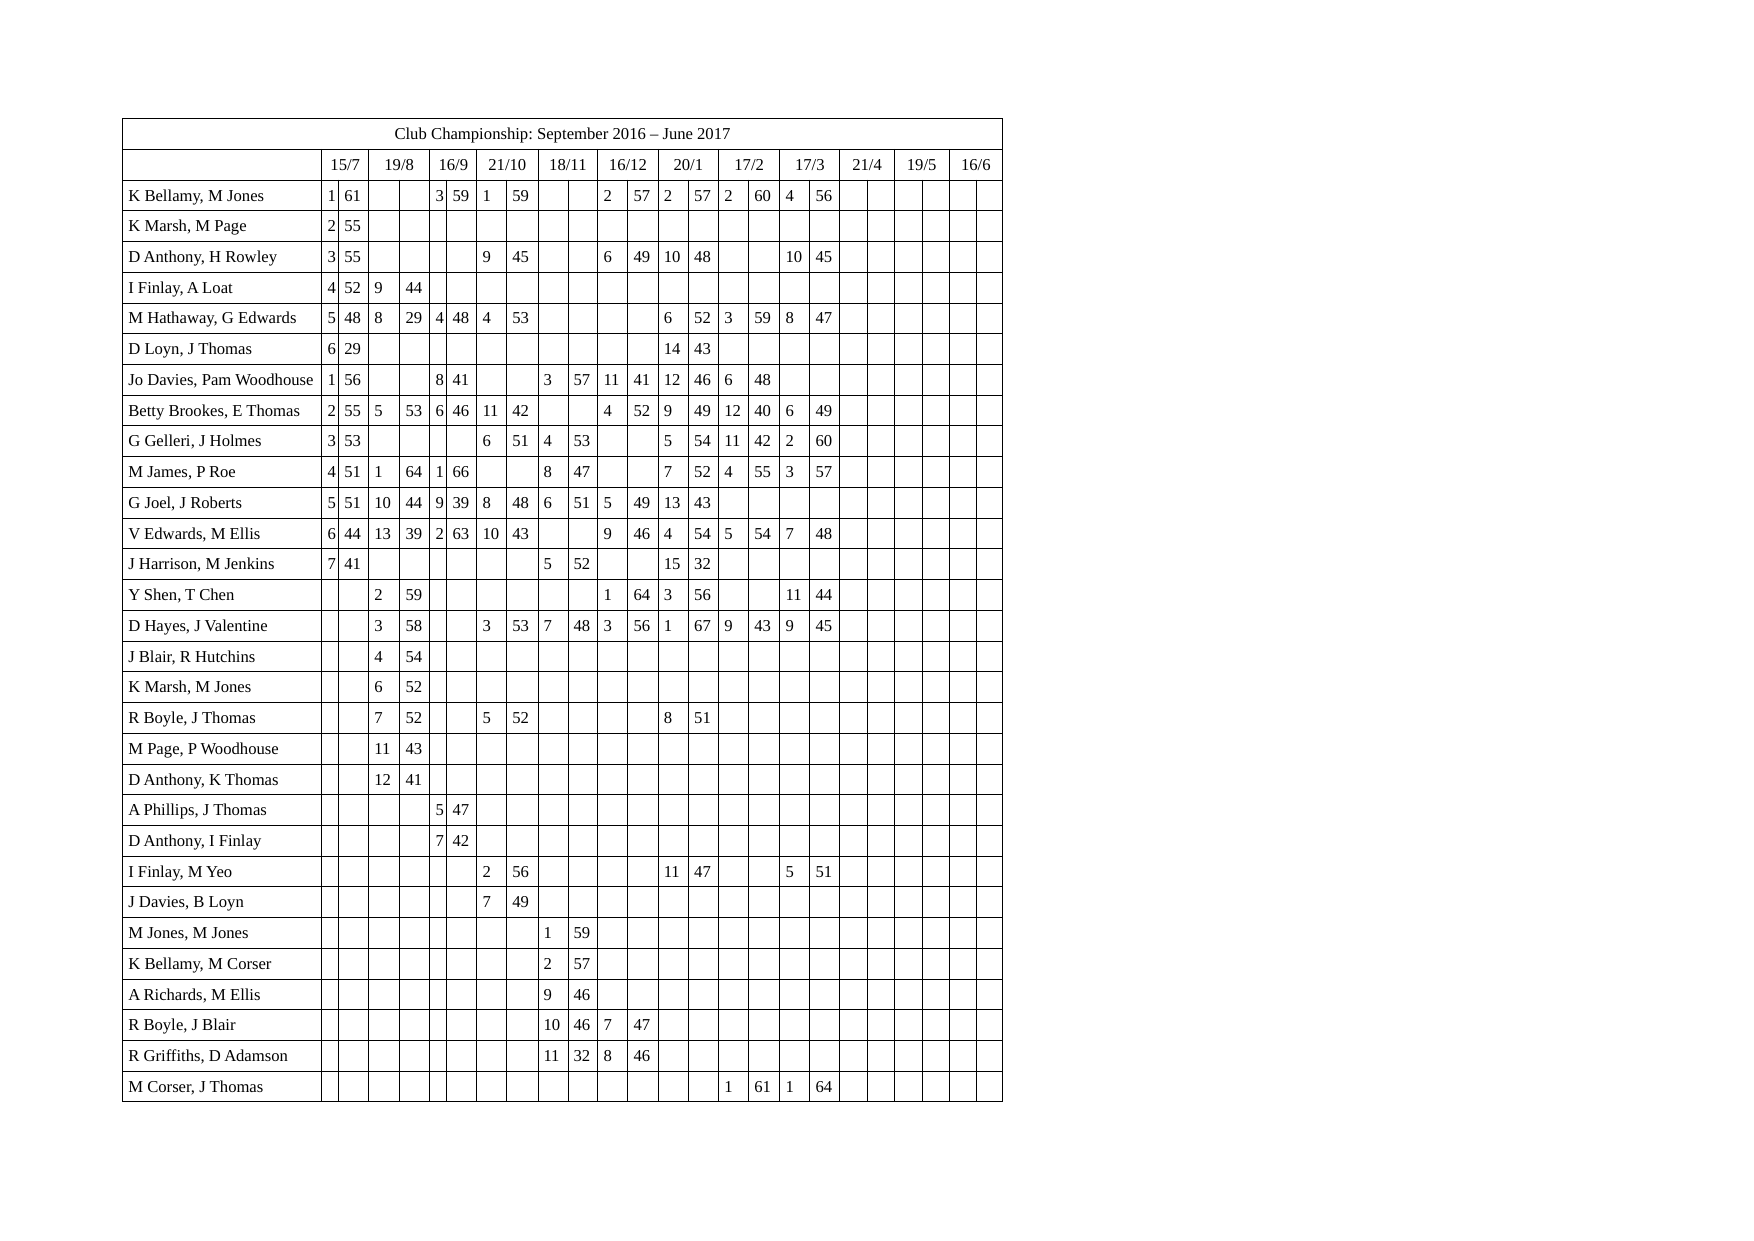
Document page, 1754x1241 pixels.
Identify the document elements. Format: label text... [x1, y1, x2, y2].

table_cell 4 [780, 181, 809, 210]
table_cell [977, 580, 1002, 610]
table_cell [868, 457, 894, 487]
table_cell [840, 365, 867, 395]
table_cell [569, 734, 597, 763]
table_cell [719, 765, 748, 794]
table_cell [539, 703, 568, 733]
table_cell [840, 304, 867, 333]
table_cell [539, 826, 568, 856]
table_cell [895, 426, 922, 456]
table_cell [977, 1041, 1002, 1071]
table_cell [539, 734, 568, 763]
table_cell 53 [569, 426, 597, 456]
table_cell [507, 949, 538, 978]
table_cell [977, 273, 1002, 302]
table_cell [569, 273, 597, 302]
table_cell [659, 1041, 688, 1071]
table_cell [840, 457, 867, 487]
table_cell [923, 887, 949, 917]
table_cell [689, 1041, 718, 1071]
table_cell [950, 365, 976, 395]
table_cell [977, 765, 1002, 794]
table_cell [868, 672, 894, 702]
table_cell [507, 826, 538, 856]
table_cell [447, 765, 476, 794]
table_cell 54 [689, 519, 718, 548]
table_cell 39 [400, 519, 429, 548]
table_cell [322, 672, 338, 702]
table_cell [868, 396, 894, 425]
table_cell [598, 887, 627, 917]
table_cell 43 [507, 519, 538, 548]
table_cell K Marsh, M Page [123, 211, 321, 241]
table_cell [923, 949, 949, 978]
table_cell [868, 519, 894, 548]
table_cell 5 [322, 488, 338, 518]
table_cell 6 [369, 672, 399, 702]
table_cell [749, 1010, 779, 1040]
table_cell [749, 980, 779, 1009]
table_cell 5 [477, 703, 506, 733]
table_cell [659, 672, 688, 702]
table_cell [447, 734, 476, 763]
table_cell [977, 181, 1002, 210]
table_cell [628, 857, 658, 886]
table_cell [369, 1072, 399, 1101]
table_cell [400, 857, 429, 886]
table_cell [810, 211, 839, 241]
table_cell [628, 703, 658, 733]
table_cell 51 [339, 457, 368, 487]
table_cell [810, 734, 839, 763]
table_cell [477, 918, 506, 948]
table_cell [400, 549, 429, 579]
table_cell [923, 304, 949, 333]
table_cell [950, 1010, 976, 1040]
table_cell [369, 334, 399, 364]
table_cell 48 [339, 304, 368, 333]
table_cell [369, 1041, 399, 1071]
table_cell 56 [507, 857, 538, 886]
table_cell 10 [369, 488, 399, 518]
table_cell [689, 765, 718, 794]
table_cell [895, 519, 922, 548]
table_cell 2 [659, 181, 688, 210]
table_cell Betty Brookes, E Thomas [123, 396, 321, 425]
table_cell 42 [507, 396, 538, 425]
table_cell [628, 765, 658, 794]
table_cell 44 [339, 519, 368, 548]
table_cell 66 [447, 457, 476, 487]
table_cell [400, 795, 429, 825]
table_cell [659, 980, 688, 1009]
table_cell [749, 273, 779, 302]
table_cell [749, 642, 779, 671]
table_cell [810, 334, 839, 364]
table_cell [840, 242, 867, 272]
table_cell 5 [430, 795, 446, 825]
table_cell [628, 887, 658, 917]
table_cell [840, 1041, 867, 1071]
table_cell D Anthony, H Rowley [123, 242, 321, 272]
table_cell [895, 580, 922, 610]
table_cell [689, 980, 718, 1009]
table_cell [339, 887, 368, 917]
table_cell [923, 242, 949, 272]
table_cell [369, 795, 399, 825]
table_cell [950, 980, 976, 1009]
table_cell [840, 488, 867, 518]
table_cell [977, 365, 1002, 395]
table_cell [780, 949, 809, 978]
table_cell [339, 642, 368, 671]
table_cell 7 [477, 887, 506, 917]
table_cell [923, 980, 949, 1009]
table_cell [780, 1010, 809, 1040]
table_cell 2 [322, 211, 338, 241]
table_cell 56 [810, 181, 839, 210]
table_cell 67 [689, 611, 718, 641]
table_cell I Finlay, A Loat [123, 273, 321, 302]
table_cell [628, 334, 658, 364]
table_cell 56 [339, 365, 368, 395]
table_cell [628, 642, 658, 671]
table_cell 53 [400, 396, 429, 425]
table_cell 11 [719, 426, 748, 456]
table_cell [322, 918, 338, 948]
table_cell [339, 918, 368, 948]
table_cell [400, 1010, 429, 1040]
table_cell 7 [659, 457, 688, 487]
table_cell [977, 519, 1002, 548]
table_cell [923, 426, 949, 456]
table_cell [369, 242, 399, 272]
table_cell [430, 887, 446, 917]
table_cell [447, 949, 476, 978]
table_cell [950, 765, 976, 794]
table_cell [369, 549, 399, 579]
table_cell 2 [780, 426, 809, 456]
table_cell 15/7 [322, 150, 368, 179]
table_cell [977, 795, 1002, 825]
table_cell [400, 426, 429, 456]
table_cell [400, 242, 429, 272]
table_cell [810, 949, 839, 978]
table_cell [868, 365, 894, 395]
table_cell [477, 949, 506, 978]
table_cell 3 [369, 611, 399, 641]
table_cell 51 [569, 488, 597, 518]
table_cell [719, 334, 748, 364]
table_cell 3 [598, 611, 627, 641]
table_cell [477, 457, 506, 487]
table_cell [840, 1072, 867, 1101]
table_cell [749, 857, 779, 886]
table_cell [868, 273, 894, 302]
table_cell [400, 1072, 429, 1101]
table_cell R Boyle, J Thomas [123, 703, 321, 733]
table_cell [659, 826, 688, 856]
table_cell 1 [539, 918, 568, 948]
table_cell [369, 887, 399, 917]
table_cell [923, 1041, 949, 1071]
table_cell [719, 672, 748, 702]
table_cell [977, 211, 1002, 241]
table_cell 53 [339, 426, 368, 456]
table_cell [749, 672, 779, 702]
table_cell [322, 765, 338, 794]
table_cell [430, 734, 446, 763]
table_cell 57 [569, 365, 597, 395]
table_cell [840, 703, 867, 733]
table_cell [923, 334, 949, 364]
table_cell [507, 549, 538, 579]
table_cell 48 [447, 304, 476, 333]
table_cell 6 [719, 365, 748, 395]
table_cell [322, 1072, 338, 1101]
table_cell [400, 980, 429, 1009]
table_cell [977, 949, 1002, 978]
table_cell [719, 734, 748, 763]
table_cell [868, 580, 894, 610]
table_cell [659, 887, 688, 917]
table_cell [895, 211, 922, 241]
table_cell [447, 334, 476, 364]
table_cell 29 [339, 334, 368, 364]
table_header Club Championship: September 2016 – June 2017 [123, 119, 1002, 149]
table_cell [840, 211, 867, 241]
table_cell [569, 703, 597, 733]
table_cell 55 [339, 211, 368, 241]
table_cell [719, 980, 748, 1009]
table_cell 47 [447, 795, 476, 825]
table_cell [369, 1010, 399, 1040]
table_cell [477, 642, 506, 671]
table_cell [780, 795, 809, 825]
table_cell [507, 334, 538, 364]
table_cell [895, 765, 922, 794]
table_cell [430, 273, 446, 302]
table_cell [780, 734, 809, 763]
table_cell [840, 611, 867, 641]
table_cell [369, 211, 399, 241]
table_cell [659, 795, 688, 825]
table_cell [977, 857, 1002, 886]
table_cell G Joel, J Roberts [123, 488, 321, 518]
table_cell [950, 672, 976, 702]
table_cell [569, 304, 597, 333]
table_cell [895, 549, 922, 579]
table_cell 49 [628, 242, 658, 272]
table_cell [447, 1041, 476, 1071]
table_cell [447, 273, 476, 302]
table_cell [322, 1010, 338, 1040]
table_cell [447, 672, 476, 702]
table_cell [689, 795, 718, 825]
table_cell 5 [322, 304, 338, 333]
table_cell [923, 549, 949, 579]
table_cell 17/3 [780, 150, 839, 179]
table_cell 46 [689, 365, 718, 395]
table_cell [950, 580, 976, 610]
table_cell [339, 1072, 368, 1101]
table_cell 1 [477, 181, 506, 210]
table_cell 48 [810, 519, 839, 548]
table_cell [477, 273, 506, 302]
table_cell 9 [539, 980, 568, 1009]
table_cell [895, 672, 922, 702]
table_cell [507, 1010, 538, 1040]
table_cell [477, 795, 506, 825]
table_cell [430, 611, 446, 641]
table_cell 5 [659, 426, 688, 456]
table_cell 59 [447, 181, 476, 210]
table_cell [659, 642, 688, 671]
table_cell [780, 826, 809, 856]
table_cell [749, 549, 779, 579]
table_cell [895, 826, 922, 856]
table_cell [628, 1072, 658, 1101]
table_cell [322, 980, 338, 1009]
table_cell [950, 334, 976, 364]
table_cell 6 [430, 396, 446, 425]
table_cell [598, 857, 627, 886]
table_cell 57 [689, 181, 718, 210]
table_cell [628, 273, 658, 302]
table_cell [628, 549, 658, 579]
table_cell [868, 1010, 894, 1040]
table_cell [780, 365, 809, 395]
table_cell [322, 887, 338, 917]
table_cell 11 [598, 365, 627, 395]
table_cell 45 [810, 611, 839, 641]
table_cell 5 [369, 396, 399, 425]
table_cell [719, 488, 748, 518]
table_cell [477, 211, 506, 241]
table_cell V Edwards, M Ellis [123, 519, 321, 548]
table_cell [477, 1010, 506, 1040]
table_cell [339, 1041, 368, 1071]
table_cell G Gelleri, J Holmes [123, 426, 321, 456]
table_cell [430, 242, 446, 272]
table_cell [977, 826, 1002, 856]
table_cell [810, 365, 839, 395]
table_cell 48 [749, 365, 779, 395]
table_cell [507, 672, 538, 702]
table_cell [569, 181, 597, 210]
table_cell [400, 949, 429, 978]
table_cell 6 [539, 488, 568, 518]
table_cell [507, 734, 538, 763]
table_cell [539, 887, 568, 917]
table_cell [977, 304, 1002, 333]
table_cell [689, 1010, 718, 1040]
table_cell [840, 795, 867, 825]
table_cell 9 [477, 242, 506, 272]
table_cell [539, 672, 568, 702]
table_cell 43 [749, 611, 779, 641]
table_cell [923, 672, 949, 702]
table_cell 9 [719, 611, 748, 641]
table_cell [339, 580, 368, 610]
table_cell 46 [628, 519, 658, 548]
table_cell [628, 457, 658, 487]
table_cell 39 [447, 488, 476, 518]
table_cell [868, 765, 894, 794]
table_cell 19/8 [369, 150, 429, 179]
table_cell [447, 1010, 476, 1040]
table_cell [810, 918, 839, 948]
table_cell [719, 580, 748, 610]
table_cell [569, 642, 597, 671]
table_cell 1 [369, 457, 399, 487]
table_cell [840, 334, 867, 364]
table_cell [598, 795, 627, 825]
table_cell 45 [507, 242, 538, 272]
table_cell [923, 826, 949, 856]
table_cell [322, 826, 338, 856]
table_cell 47 [810, 304, 839, 333]
table_cell [430, 1041, 446, 1071]
table_cell [539, 795, 568, 825]
table_cell I Finlay, M Yeo [123, 857, 321, 886]
table_cell 63 [447, 519, 476, 548]
table_cell [895, 1010, 922, 1040]
table_cell [369, 949, 399, 978]
table_cell [923, 396, 949, 425]
table_cell [569, 580, 597, 610]
table_cell [507, 642, 538, 671]
table_cell [780, 273, 809, 302]
table_cell [369, 365, 399, 395]
table_cell [339, 1010, 368, 1040]
table_cell [923, 211, 949, 241]
table_cell 7 [369, 703, 399, 733]
table_cell [689, 672, 718, 702]
table_cell [810, 765, 839, 794]
table_cell [977, 334, 1002, 364]
table_cell [977, 457, 1002, 487]
table_cell 1 [322, 181, 338, 210]
table_cell [895, 334, 922, 364]
table_cell [628, 980, 658, 1009]
table_cell [868, 211, 894, 241]
table_cell [923, 642, 949, 671]
table_cell 5 [598, 488, 627, 518]
table_cell 9 [598, 519, 627, 548]
table_cell [749, 918, 779, 948]
table_cell 9 [780, 611, 809, 641]
table_cell [895, 918, 922, 948]
table_cell [868, 734, 894, 763]
table_cell K Bellamy, M Corser [123, 949, 321, 978]
table_cell [923, 734, 949, 763]
table_cell 8 [477, 488, 506, 518]
table_cell [868, 1072, 894, 1101]
table_cell 4 [598, 396, 627, 425]
table_cell [840, 1010, 867, 1040]
table_cell D Anthony, I Finlay [123, 826, 321, 856]
table_cell 64 [400, 457, 429, 487]
table_cell [840, 672, 867, 702]
table_cell 2 [369, 580, 399, 610]
table_cell 45 [810, 242, 839, 272]
table_cell Jo Davies, Pam Woodhouse [123, 365, 321, 395]
table_cell [923, 457, 949, 487]
table_cell [400, 826, 429, 856]
table_cell 64 [810, 1072, 839, 1101]
table_cell [689, 734, 718, 763]
table_cell 7 [430, 826, 446, 856]
table_cell 46 [628, 1041, 658, 1071]
table_cell 54 [689, 426, 718, 456]
table_cell [339, 826, 368, 856]
table_cell 55 [339, 242, 368, 272]
table_cell [598, 765, 627, 794]
table_cell 10 [477, 519, 506, 548]
table_cell [369, 426, 399, 456]
table_cell [477, 672, 506, 702]
table_cell 40 [749, 396, 779, 425]
table_cell [950, 181, 976, 210]
table_cell [447, 703, 476, 733]
table_cell 6 [780, 396, 809, 425]
table_cell [598, 426, 627, 456]
table_cell [840, 426, 867, 456]
table_cell 59 [507, 181, 538, 210]
table_cell [339, 980, 368, 1009]
table_cell 57 [810, 457, 839, 487]
table_cell [430, 334, 446, 364]
table_cell [810, 642, 839, 671]
table_cell 41 [339, 549, 368, 579]
table_cell [430, 703, 446, 733]
table_cell [628, 949, 658, 978]
table_cell [339, 611, 368, 641]
table_cell 57 [628, 181, 658, 210]
table_cell [689, 949, 718, 978]
table_cell [569, 211, 597, 241]
table_cell 4 [322, 457, 338, 487]
table_cell 3 [322, 242, 338, 272]
table_cell [780, 672, 809, 702]
table_cell [689, 211, 718, 241]
table_cell [977, 672, 1002, 702]
table_cell 51 [689, 703, 718, 733]
table_cell [950, 918, 976, 948]
table_cell 52 [628, 396, 658, 425]
table_cell 46 [569, 1010, 597, 1040]
table_cell [539, 580, 568, 610]
table_cell [477, 580, 506, 610]
table_cell [923, 365, 949, 395]
table_cell [569, 765, 597, 794]
table_cell [749, 242, 779, 272]
table_cell [840, 887, 867, 917]
table_cell [868, 488, 894, 518]
table_cell 20/1 [659, 150, 718, 179]
table_cell 60 [749, 181, 779, 210]
table_cell [977, 642, 1002, 671]
table_cell 1 [430, 457, 446, 487]
table_cell R Griffiths, D Adamson [123, 1041, 321, 1071]
table_cell [507, 211, 538, 241]
table_cell 16/9 [430, 150, 476, 179]
table_cell [868, 611, 894, 641]
table_cell [507, 980, 538, 1009]
table_cell [598, 949, 627, 978]
table_cell 1 [719, 1072, 748, 1101]
table_cell [322, 642, 338, 671]
table_cell 2 [430, 519, 446, 548]
table_cell 1 [598, 580, 627, 610]
table_cell 53 [507, 304, 538, 333]
table_cell [322, 949, 338, 978]
table_cell [339, 672, 368, 702]
table_cell [447, 980, 476, 1009]
table_cell [447, 211, 476, 241]
table_cell M Page, P Woodhouse [123, 734, 321, 763]
table_cell [923, 580, 949, 610]
table_cell [780, 918, 809, 948]
table_cell [895, 980, 922, 1009]
table_cell [923, 488, 949, 518]
table_cell [840, 642, 867, 671]
table_cell [840, 396, 867, 425]
table_cell [840, 273, 867, 302]
table_cell [749, 826, 779, 856]
table_cell [895, 1041, 922, 1071]
table_cell 5 [780, 857, 809, 886]
table_cell [868, 918, 894, 948]
table_cell [339, 795, 368, 825]
table_cell [895, 795, 922, 825]
table_cell [598, 703, 627, 733]
table_cell [840, 549, 867, 579]
table_cell [840, 980, 867, 1009]
table_cell [598, 457, 627, 487]
table_cell 58 [400, 611, 429, 641]
table_cell [659, 273, 688, 302]
table_cell 51 [810, 857, 839, 886]
table_cell [719, 273, 748, 302]
table_cell M Hathaway, G Edwards [123, 304, 321, 333]
table_cell 11 [539, 1041, 568, 1071]
table_cell [950, 273, 976, 302]
table_cell [780, 1041, 809, 1071]
table_cell 8 [430, 365, 446, 395]
table_cell [447, 918, 476, 948]
table_cell K Marsh, M Jones [123, 672, 321, 702]
table_cell [749, 703, 779, 733]
table_cell 56 [628, 611, 658, 641]
table_cell [868, 826, 894, 856]
table_cell [895, 887, 922, 917]
table_cell [923, 703, 949, 733]
table_cell [507, 918, 538, 948]
table_cell [569, 1072, 597, 1101]
table_cell [950, 1041, 976, 1071]
table_cell [447, 242, 476, 272]
table_cell [810, 795, 839, 825]
table_cell [719, 242, 748, 272]
table_cell [539, 1072, 568, 1101]
table_cell [895, 273, 922, 302]
table_cell [430, 918, 446, 948]
table_cell 59 [749, 304, 779, 333]
table_cell [950, 611, 976, 641]
table_cell [868, 642, 894, 671]
table_cell [923, 1010, 949, 1040]
table_cell [895, 734, 922, 763]
table_cell M Corser, J Thomas [123, 1072, 321, 1101]
table_cell 47 [628, 1010, 658, 1040]
table_cell [923, 765, 949, 794]
table_cell [840, 734, 867, 763]
table_cell [923, 795, 949, 825]
table_cell [923, 857, 949, 886]
table_cell [400, 211, 429, 241]
table_cell [895, 304, 922, 333]
table_cell [840, 918, 867, 948]
table_cell [369, 181, 399, 210]
table_cell [749, 334, 779, 364]
table_cell [810, 273, 839, 302]
table_cell [628, 826, 658, 856]
table_cell [430, 857, 446, 886]
table_cell 11 [780, 580, 809, 610]
table_cell [539, 334, 568, 364]
table_cell 2 [322, 396, 338, 425]
table_cell 52 [400, 703, 429, 733]
table_cell [950, 949, 976, 978]
table_cell [950, 826, 976, 856]
table_cell 51 [507, 426, 538, 456]
table_cell 46 [569, 980, 597, 1009]
table_cell [477, 1041, 506, 1071]
table_cell [689, 273, 718, 302]
table_cell [868, 242, 894, 272]
table_cell 10 [659, 242, 688, 272]
table_cell 1 [659, 611, 688, 641]
table_cell [322, 857, 338, 886]
table_cell [123, 150, 321, 179]
table_cell [719, 1041, 748, 1071]
table_cell [430, 765, 446, 794]
table_cell 1 [780, 1072, 809, 1101]
table_cell [400, 181, 429, 210]
table_cell 54 [749, 519, 779, 548]
table_cell [719, 1010, 748, 1040]
table_cell [628, 211, 658, 241]
table_cell [689, 642, 718, 671]
table_cell 11 [477, 396, 506, 425]
table_cell 2 [539, 949, 568, 978]
table_cell 44 [400, 273, 429, 302]
table_cell [895, 1072, 922, 1101]
table_cell 8 [598, 1041, 627, 1071]
table_cell [895, 488, 922, 518]
table_cell 7 [598, 1010, 627, 1040]
table_cell 41 [447, 365, 476, 395]
table_cell 57 [569, 949, 597, 978]
table_cell [977, 242, 1002, 272]
table_cell Y Shen, T Chen [123, 580, 321, 610]
table_cell 9 [659, 396, 688, 425]
table_cell [598, 273, 627, 302]
table_cell [507, 273, 538, 302]
table_cell [598, 826, 627, 856]
table_cell J Blair, R Hutchins [123, 642, 321, 671]
table_cell 16/12 [598, 150, 658, 179]
table_cell [430, 672, 446, 702]
table_cell [840, 826, 867, 856]
table_cell 5 [719, 519, 748, 548]
table_cell 43 [689, 334, 718, 364]
table_cell [322, 703, 338, 733]
table_cell 4 [659, 519, 688, 548]
table_cell D Anthony, K Thomas [123, 765, 321, 794]
table_cell [868, 795, 894, 825]
table_cell [780, 549, 809, 579]
table_cell [430, 980, 446, 1009]
table_cell [339, 765, 368, 794]
table_cell [950, 857, 976, 886]
table_cell [977, 887, 1002, 917]
table_cell [477, 365, 506, 395]
table_cell 55 [749, 457, 779, 487]
table_cell [977, 734, 1002, 763]
table_cell [950, 211, 976, 241]
table_cell [447, 611, 476, 641]
table_cell [780, 703, 809, 733]
table_cell [719, 949, 748, 978]
table_cell [810, 549, 839, 579]
table_cell 59 [569, 918, 597, 948]
table_cell 49 [689, 396, 718, 425]
table_cell [430, 211, 446, 241]
table_cell 3 [477, 611, 506, 641]
table_cell 16/6 [950, 150, 1002, 179]
table_cell [719, 642, 748, 671]
table_cell [539, 211, 568, 241]
table_cell [950, 488, 976, 518]
table_cell [950, 549, 976, 579]
table_cell [977, 611, 1002, 641]
table_cell [569, 242, 597, 272]
table_cell 64 [628, 580, 658, 610]
table_cell [810, 887, 839, 917]
table_cell [400, 1041, 429, 1071]
table_cell [598, 734, 627, 763]
table_cell [322, 1041, 338, 1071]
table_cell [719, 211, 748, 241]
table_cell 61 [339, 181, 368, 210]
table_cell [569, 857, 597, 886]
table_cell D Hayes, J Valentine [123, 611, 321, 641]
table_cell [322, 795, 338, 825]
table_cell A Richards, M Ellis [123, 980, 321, 1009]
table_cell [507, 1072, 538, 1101]
table_cell [369, 826, 399, 856]
table_cell [780, 488, 809, 518]
table_cell 52 [507, 703, 538, 733]
table_cell [400, 887, 429, 917]
table_cell [339, 734, 368, 763]
table_cell [895, 703, 922, 733]
table_cell [539, 857, 568, 886]
table_cell 59 [400, 580, 429, 610]
table_cell 18/11 [539, 150, 597, 179]
table_cell [780, 887, 809, 917]
table_cell [749, 488, 779, 518]
table_cell [950, 426, 976, 456]
table_cell [447, 426, 476, 456]
table_cell [923, 918, 949, 948]
table_cell 9 [430, 488, 446, 518]
table_cell [749, 949, 779, 978]
table_cell 19/5 [895, 150, 949, 179]
table_cell [430, 549, 446, 579]
table_cell [923, 1072, 949, 1101]
table_cell 8 [539, 457, 568, 487]
table_cell [719, 549, 748, 579]
table_cell 60 [810, 426, 839, 456]
table_cell [868, 949, 894, 978]
table_cell 8 [780, 304, 809, 333]
table_cell 3 [430, 181, 446, 210]
table_cell [507, 457, 538, 487]
table_cell [339, 949, 368, 978]
table_cell [810, 826, 839, 856]
table_cell [895, 457, 922, 487]
table_cell 15 [659, 549, 688, 579]
table_cell [950, 457, 976, 487]
table_cell 10 [780, 242, 809, 272]
table_cell [868, 426, 894, 456]
table_cell [447, 642, 476, 671]
table_cell [598, 211, 627, 241]
table_cell [977, 549, 1002, 579]
table_cell [719, 918, 748, 948]
table_cell [780, 334, 809, 364]
table_cell [539, 765, 568, 794]
table_cell 3 [719, 304, 748, 333]
table_cell 13 [659, 488, 688, 518]
table_cell [977, 426, 1002, 456]
table_cell M James, P Roe [123, 457, 321, 487]
table_cell [840, 857, 867, 886]
table_cell [477, 1072, 506, 1101]
table_cell 3 [780, 457, 809, 487]
table_cell 49 [628, 488, 658, 518]
table_cell [810, 980, 839, 1009]
table_cell [507, 365, 538, 395]
table_cell [628, 672, 658, 702]
table_cell 3 [322, 426, 338, 456]
table_cell [719, 703, 748, 733]
table_cell [659, 918, 688, 948]
table_cell [868, 304, 894, 333]
table_cell [569, 519, 597, 548]
table_cell 12 [659, 365, 688, 395]
table_cell [477, 734, 506, 763]
table_cell [569, 795, 597, 825]
table_cell 47 [689, 857, 718, 886]
table_cell [780, 980, 809, 1009]
table_cell 4 [719, 457, 748, 487]
table_cell 56 [689, 580, 718, 610]
table_cell [977, 488, 1002, 518]
table_cell [895, 181, 922, 210]
table_cell 32 [569, 1041, 597, 1071]
table_cell 4 [369, 642, 399, 671]
table_cell [598, 1072, 627, 1101]
table_cell 49 [507, 887, 538, 917]
table_cell [539, 181, 568, 210]
table_cell [507, 1041, 538, 1071]
table_cell [339, 703, 368, 733]
table_cell [895, 365, 922, 395]
table_cell [840, 765, 867, 794]
table_cell 11 [659, 857, 688, 886]
table_cell D Loyn, J Thomas [123, 334, 321, 364]
table_cell [400, 365, 429, 395]
table_cell [477, 549, 506, 579]
table_cell [598, 334, 627, 364]
table_cell 44 [400, 488, 429, 518]
table_cell [950, 519, 976, 548]
table_cell [598, 918, 627, 948]
table_cell [950, 795, 976, 825]
table_cell [868, 703, 894, 733]
table_cell 5 [539, 549, 568, 579]
table_cell [950, 703, 976, 733]
table_cell [868, 181, 894, 210]
table_cell 17/2 [719, 150, 779, 179]
table_cell 4 [477, 304, 506, 333]
table_cell 7 [780, 519, 809, 548]
table_cell [369, 857, 399, 886]
table_cell 43 [400, 734, 429, 763]
table_cell [840, 580, 867, 610]
table_cell [507, 580, 538, 610]
table_cell [749, 580, 779, 610]
table_cell [477, 826, 506, 856]
table_cell [430, 426, 446, 456]
table_cell [868, 857, 894, 886]
table_cell [322, 734, 338, 763]
table_cell [628, 795, 658, 825]
table_cell [749, 765, 779, 794]
table_cell [628, 304, 658, 333]
table_cell [923, 519, 949, 548]
table_cell 52 [400, 672, 429, 702]
table_cell [923, 181, 949, 210]
table_cell [539, 242, 568, 272]
table_cell 12 [369, 765, 399, 794]
table_cell 10 [539, 1010, 568, 1040]
table_cell [895, 396, 922, 425]
table_cell [569, 334, 597, 364]
table_cell 14 [659, 334, 688, 364]
table_cell [659, 1072, 688, 1101]
table_cell 4 [430, 304, 446, 333]
table_cell [780, 211, 809, 241]
table_cell 6 [322, 519, 338, 548]
table_cell 8 [369, 304, 399, 333]
table_cell 52 [569, 549, 597, 579]
table_cell 29 [400, 304, 429, 333]
table_cell 41 [400, 765, 429, 794]
table_cell 55 [339, 396, 368, 425]
table_cell [950, 242, 976, 272]
table_cell [840, 519, 867, 548]
table_cell 42 [447, 826, 476, 856]
table_cell 61 [749, 1072, 779, 1101]
table_cell [447, 549, 476, 579]
table_cell [430, 580, 446, 610]
table_cell 4 [322, 273, 338, 302]
table_cell [689, 826, 718, 856]
table_cell [780, 765, 809, 794]
table_cell 2 [477, 857, 506, 886]
table_cell 41 [628, 365, 658, 395]
table_cell [477, 980, 506, 1009]
table_cell 1 [322, 365, 338, 395]
table_cell 51 [339, 488, 368, 518]
table_cell 4 [539, 426, 568, 456]
table_cell 6 [659, 304, 688, 333]
table_cell [810, 1041, 839, 1071]
table_cell [539, 396, 568, 425]
table_cell [689, 918, 718, 948]
table_cell [977, 1010, 1002, 1040]
table_cell [810, 488, 839, 518]
table_cell [719, 795, 748, 825]
table_cell [447, 857, 476, 886]
table_cell 48 [507, 488, 538, 518]
table_cell R Boyle, J Blair [123, 1010, 321, 1040]
table_cell [923, 611, 949, 641]
table_cell [895, 857, 922, 886]
table_cell 43 [689, 488, 718, 518]
table_cell 3 [539, 365, 568, 395]
table_cell [868, 980, 894, 1009]
table_cell 46 [447, 396, 476, 425]
table_cell [539, 642, 568, 671]
table_cell [400, 334, 429, 364]
table_cell [895, 611, 922, 641]
table_cell [628, 918, 658, 948]
table_cell [868, 1041, 894, 1071]
table_cell [477, 334, 506, 364]
table_cell [719, 887, 748, 917]
table_cell 6 [598, 242, 627, 272]
table_cell [598, 980, 627, 1009]
table_cell [977, 703, 1002, 733]
table_cell [569, 826, 597, 856]
table_cell [923, 273, 949, 302]
table_cell [977, 918, 1002, 948]
table_cell [539, 273, 568, 302]
table_cell [868, 334, 894, 364]
table_cell [322, 580, 338, 610]
table_cell 13 [369, 519, 399, 548]
table_cell 6 [322, 334, 338, 364]
table_cell [628, 734, 658, 763]
table_cell [780, 642, 809, 671]
table_cell [749, 887, 779, 917]
table_cell [950, 304, 976, 333]
table_cell [569, 887, 597, 917]
table_cell [539, 304, 568, 333]
table_cell 2 [598, 181, 627, 210]
table_cell 48 [689, 242, 718, 272]
table_cell 6 [477, 426, 506, 456]
table_cell [430, 1010, 446, 1040]
table_cell [895, 242, 922, 272]
table_cell [430, 642, 446, 671]
table_cell M Jones, M Jones [123, 918, 321, 948]
table_cell 53 [507, 611, 538, 641]
table_cell [322, 611, 338, 641]
table_cell [447, 580, 476, 610]
table_cell [840, 181, 867, 210]
table_cell [539, 519, 568, 548]
table_cell 3 [659, 580, 688, 610]
table_cell [447, 1072, 476, 1101]
table_cell [339, 857, 368, 886]
table_cell 52 [689, 304, 718, 333]
table_cell [569, 396, 597, 425]
table_cell [447, 887, 476, 917]
table_cell [895, 642, 922, 671]
table_cell 52 [689, 457, 718, 487]
table_cell [689, 1072, 718, 1101]
table_cell [598, 549, 627, 579]
table_cell [749, 734, 779, 763]
table_cell J Harrison, M Jenkins [123, 549, 321, 579]
table_cell 7 [322, 549, 338, 579]
table_cell [950, 396, 976, 425]
table_cell [810, 703, 839, 733]
table_cell [868, 549, 894, 579]
table_cell [810, 1010, 839, 1040]
table_cell [659, 765, 688, 794]
table_cell 8 [659, 703, 688, 733]
table_cell [628, 426, 658, 456]
table_cell [689, 887, 718, 917]
table_cell [430, 1072, 446, 1101]
table_cell J Davies, B Loyn [123, 887, 321, 917]
table_cell [598, 672, 627, 702]
table_cell 42 [749, 426, 779, 456]
table_cell [369, 918, 399, 948]
table_cell 48 [569, 611, 597, 641]
table_cell 44 [810, 580, 839, 610]
table_cell A Phillips, J Thomas [123, 795, 321, 825]
table_cell [749, 1041, 779, 1071]
table_cell 12 [719, 396, 748, 425]
table_cell [598, 304, 627, 333]
table_cell 32 [689, 549, 718, 579]
table_cell [895, 949, 922, 978]
table_cell [977, 1072, 1002, 1101]
table_cell 21/10 [477, 150, 538, 179]
table_cell [659, 734, 688, 763]
table_cell [507, 795, 538, 825]
table_cell [477, 765, 506, 794]
table_cell [950, 642, 976, 671]
table_cell [749, 211, 779, 241]
table_cell 49 [810, 396, 839, 425]
table_cell [659, 1010, 688, 1040]
table_cell [840, 949, 867, 978]
table_cell [977, 396, 1002, 425]
table_cell 9 [369, 273, 399, 302]
table_cell 47 [569, 457, 597, 487]
table_cell [659, 211, 688, 241]
table_cell 54 [400, 642, 429, 671]
table_cell [810, 672, 839, 702]
table_cell [950, 734, 976, 763]
table_cell [719, 857, 748, 886]
table_cell [719, 826, 748, 856]
table_cell [659, 949, 688, 978]
table_cell [400, 918, 429, 948]
table_cell [868, 887, 894, 917]
table_cell 7 [539, 611, 568, 641]
table_cell 2 [719, 181, 748, 210]
table_cell 11 [369, 734, 399, 763]
table_cell [598, 642, 627, 671]
table_cell [950, 887, 976, 917]
table_cell [749, 795, 779, 825]
table_cell 52 [339, 273, 368, 302]
table_cell [950, 1072, 976, 1101]
table_cell [507, 765, 538, 794]
table_cell K Bellamy, M Jones [123, 181, 321, 210]
table_cell [369, 980, 399, 1009]
table_cell 21/4 [840, 150, 894, 179]
table_cell [430, 949, 446, 978]
table_cell [977, 980, 1002, 1009]
table_cell [569, 672, 597, 702]
